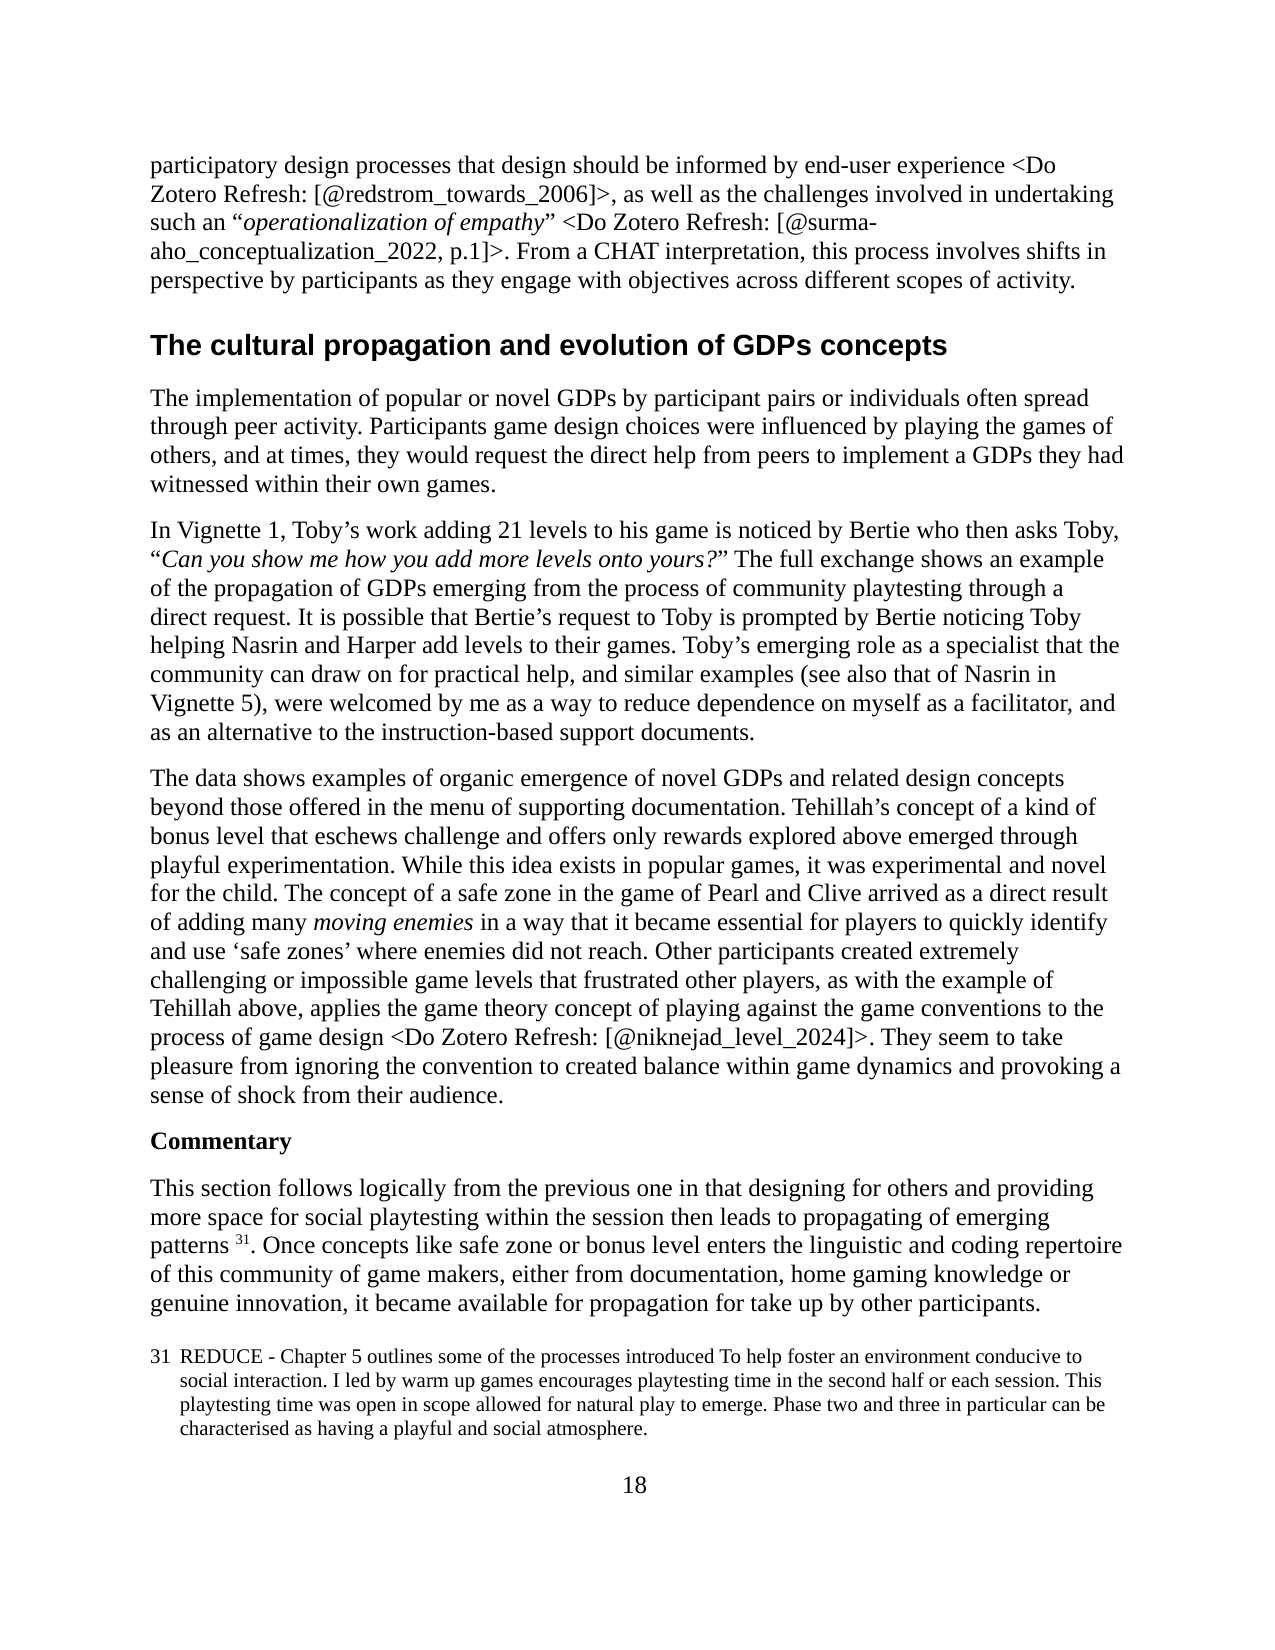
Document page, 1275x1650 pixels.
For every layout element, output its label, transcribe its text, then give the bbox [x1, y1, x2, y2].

text The implementation of popular or novel GDPs by participant pairs or individuals often spread through peer activity. Participants game design choices were influenced by playing the games of others, and at times, they would request the direct help from peers to implement a GDPs they had witnessed within their own games. [150, 383, 1125, 498]
text participatory design processes that design should be informed by end-user experience <Do Zotero Refresh: [@redstrom_towards_2006]>, as well as the challenges involved in undertaking such an “operationalization of empathy” <Do Zotero Refresh: [@surma-aho_conceptualization_2022, p.1]>. From a CHAT interpretation, this process involves shifts in perspective by participants as they engage with objectives across different scopes of activity. [150, 150, 1125, 294]
text The data shows examples of organic emergence of novel GDPs and related design concepts beyond those offered in the menu of supporting documentation. Tehillah’s concept of a kind of bonus level that eschews challenge and offers only rewards explored above emerged through playful experimentation. While this idea exists in popular games, it was experimental and novel for the child. The concept of a safe zone in the game of Pearl and Clive arrived as a direct result of adding many moving enemies in a way that it became essential for players to quickly identify and use ‘safe zones’ where enemies did not reach. Other participants created extremely challenging or impossible game levels that frustrated other players, as with the example of Tehillah above, applies the game theory concept of playing against the game conventions to the process of game design <Do Zotero Refresh: [@niknejad_level_2024]>. They seem to take pleasure from ignoring the convention to created balance within game dynamics and provoking a sense of shock from their audience. [150, 763, 1125, 1108]
subtitle The cultural propagation and evolution of GDPs concepts [150, 328, 1125, 361]
text This section follows logically from the previous one in that designing for others and providing more space for social playtesting within the session then leads to propagating of emerging patterns . Once concepts like safe zone or bonus level enters the linguistic and coding repertoire of this community of game makers, either from documentation, home gaming knowledge or genuine innovation, it became available for propagation for take up by other participants. [150, 1173, 1125, 1317]
text In Vignette 1, Toby’s work adding 21 levels to his game is noticed by Bertie who then asks Toby, “Can you show me how you add more levels onto yours?” The full exchange shows an example of the propagation of GDPs emerging from the process of community playtesting through a direct request. It is possible that Bertie’s request to Toby is prompted by Bertie noticing Toby helping Nasrin and Harper add levels to their games. Toby’s emerging role as a specialist that the community can draw on for practical help, and similar examples (see also that of Nasrin in Vignette 5), were welcomed by me as a way to reduce dependence on myself as a facilitator, and as an alternative to the instruction-based support documents. [150, 516, 1125, 746]
text REDUCE - Chapter 5 outlines some of the processes introduced To help foster an environment conducive to social interaction. I led by warm up games encourages playtesting time in the second half or each session. This playtesting time was open in scope allowed for natural play to emerge. Phase two and three in particular can be characterised as having a playful and social atmosphere. [150, 1344, 1125, 1440]
text Commentary [150, 1126, 1125, 1155]
